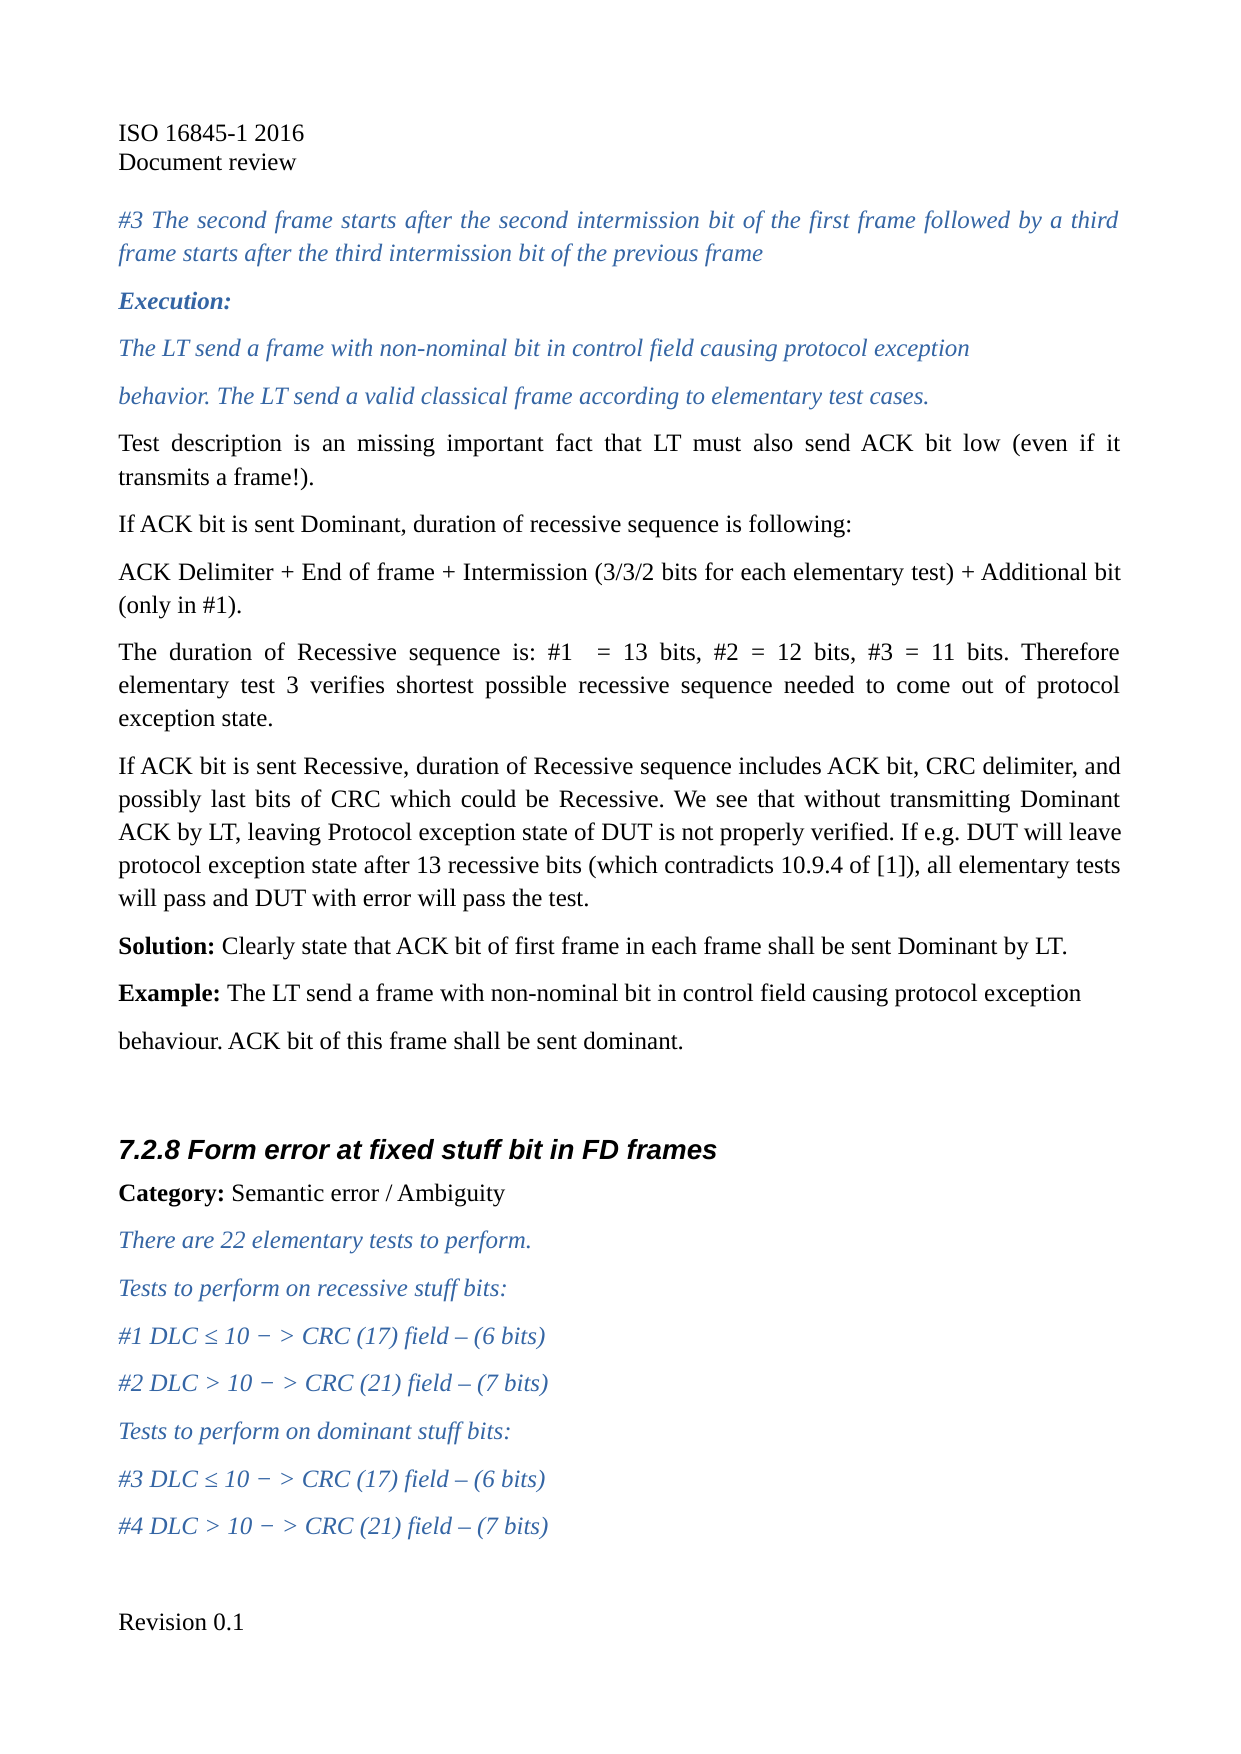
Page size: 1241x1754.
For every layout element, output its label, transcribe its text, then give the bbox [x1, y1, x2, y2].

text If ACK bit is sent Dominant, duration of recessive sequence is following: [118, 509, 1122, 538]
text Solution: Clearly state that ACK bit of first frame in each frame shall be sent Dominant by LT. [118, 931, 1122, 959]
text The LT send a frame with non-nominal bit in control field causing protocol exception [118, 333, 1122, 362]
text If ACK bit is sent Recessive, duration of Recessive sequence includes ACK bit, CRC delimiter, and possibly last bits of CRC which could be Recessive. We see that without transmitting Dominant ACK by LT, leaving Protocol exception state of DUT is not properly verified. If e.g. DUT will leave protocol exception state after 13 recessive bits (which contradicts 10.9.4 of [1]), all elementary tests will pass and DUT with error will pass the test. [118, 751, 1122, 912]
text #3 The second frame starts after the second intermission bit of the first frame followed by a third frame starts after the third intermission bit of the previous frame [118, 205, 1122, 267]
text Example: The LT send a frame with non-nominal bit in control field causing protocol exception [118, 978, 1122, 1007]
subtitle #3 DLC ≤ 10 − > CRC (17) field – (6 bits) [118, 1464, 1122, 1492]
subtitle 7.2.8 Form error at fixed stuff bit in FD frames [118, 1134, 1122, 1166]
subtitle #1 DLC ≤ 10 − > CRC (17) field – (6 bits) [118, 1321, 1122, 1349]
subtitle #4 DLC > 10 − > CRC (21) field – (7 bits) [118, 1511, 1122, 1540]
subtitle #2 DLC > 10 − > CRC (21) field – (7 bits) [118, 1368, 1122, 1397]
text The duration of Recessive sequence is: #1 = 13 bits, #2 = 12 bits, #3 = 11 bits. Therefore elementary test 3 verifies shortest possible recessive sequence needed to come out of protocol exception state. [118, 637, 1122, 732]
text ACK Delimiter + End of frame + Intermission (3/3/2 bits for each elementary test) + Additional bit (only in #1). [118, 557, 1122, 618]
text Test description is an missing important fact that LT must also send ACK bit low (even if it transmits a frame!). [118, 428, 1122, 490]
subtitle Tests to perform on dominant stuff bits: [118, 1416, 1122, 1445]
text behavior. The LT send a valid classical frame according to elementary test cases. [118, 381, 1122, 410]
text Execution: [118, 286, 1122, 314]
text behaviour. ACK bit of this frame shall be sent dominant. [118, 1026, 1122, 1055]
subtitle Category: Semantic error / Ambiguity [118, 1178, 1122, 1207]
subtitle Tests to perform on recessive stuff bits: [118, 1273, 1122, 1302]
subtitle There are 22 elementary tests to perform. [118, 1226, 1122, 1254]
